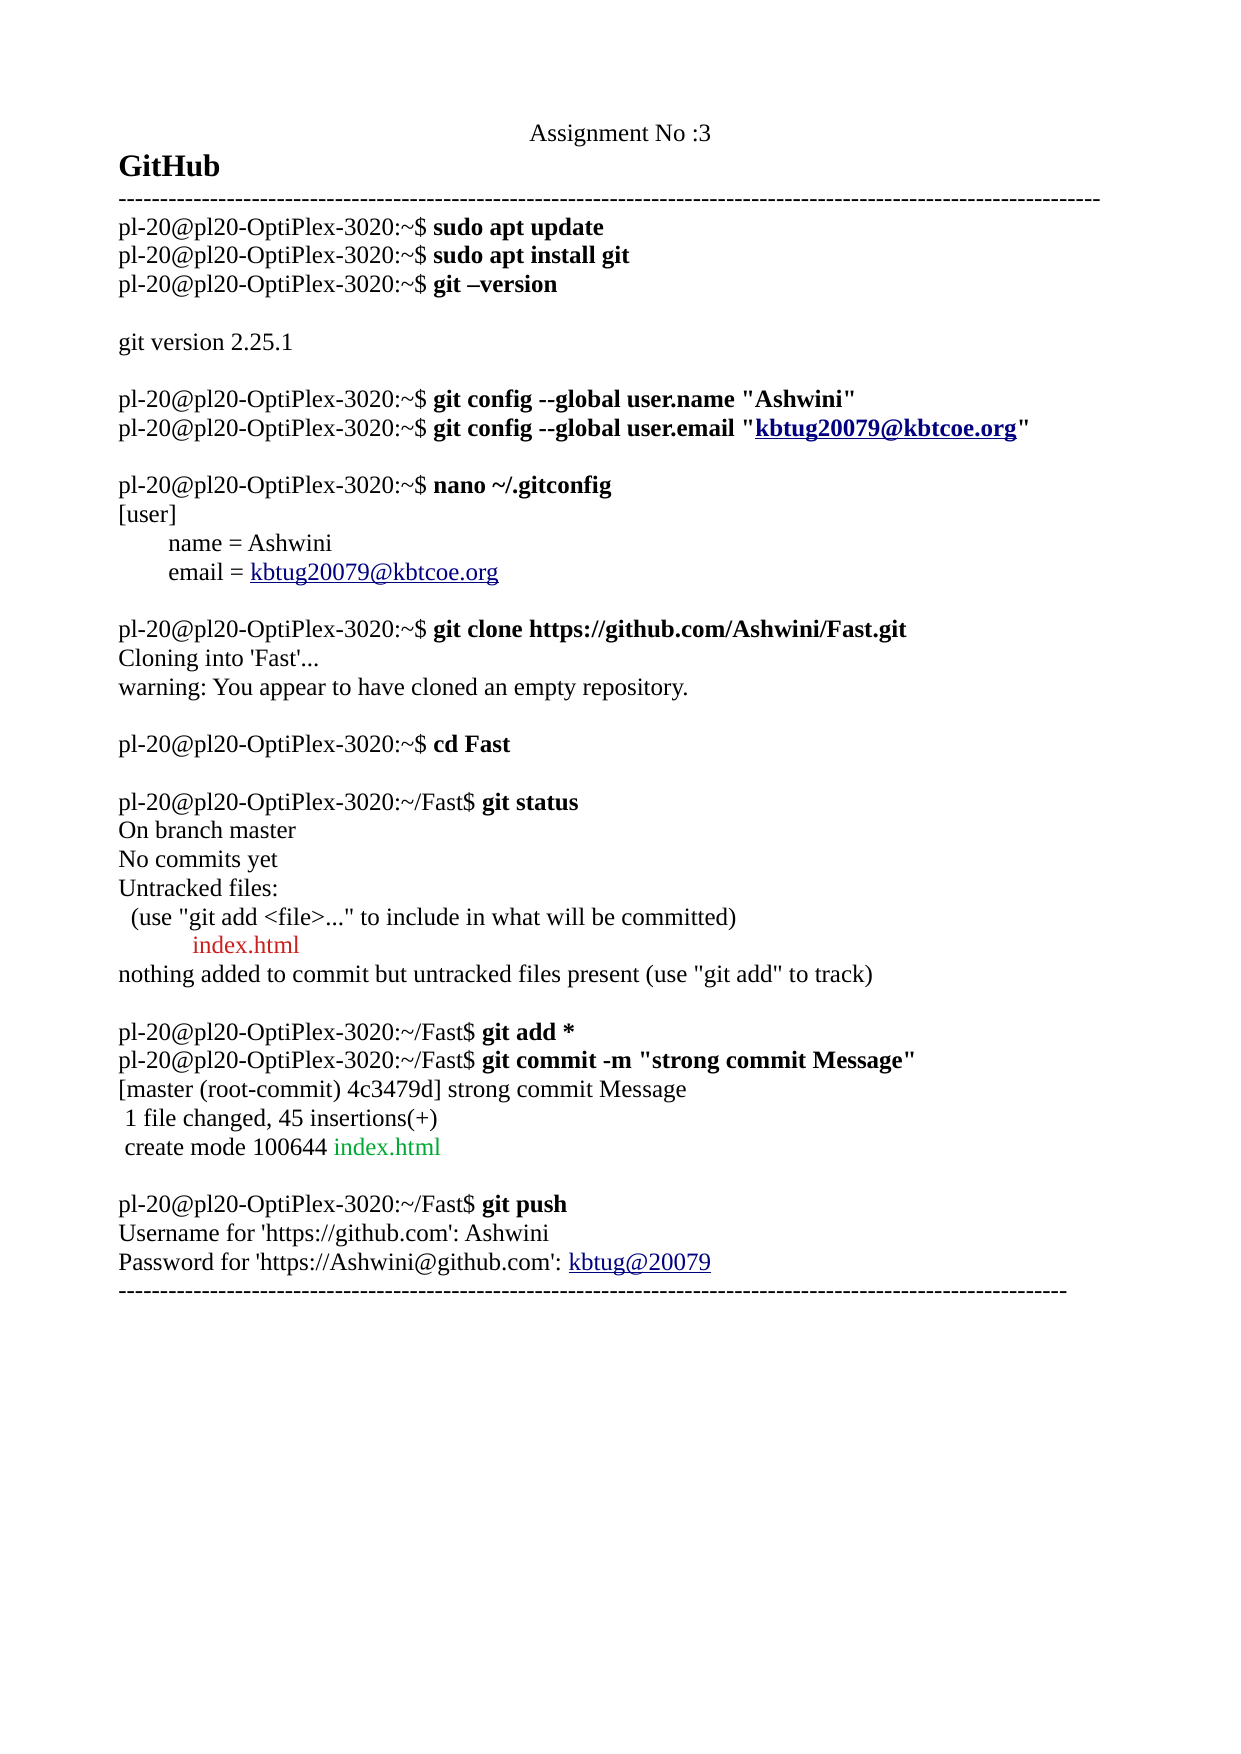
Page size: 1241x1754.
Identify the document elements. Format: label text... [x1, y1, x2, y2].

text pl-20@pl20-OptiPlex-3020:~/Fast$ git commit -m "strong commit Message" [118, 1045, 1122, 1074]
text git version 2.25.1 [118, 327, 1122, 355]
text index.html [118, 930, 1122, 959]
text Cloning into 'Fast'... [118, 643, 1122, 672]
text pl-20@pl20-OptiPlex-3020:~$ cd Fast [118, 729, 1122, 758]
text pl-20@pl20-OptiPlex-3020:~$ git config --global user.email "kbtug20079@kbtcoe.org" [118, 413, 1122, 442]
text pl-20@pl20-OptiPlex-3020:~/Fast$ git status [118, 787, 1122, 815]
text GitHub [118, 147, 1122, 183]
text pl-20@pl20-OptiPlex-3020:~/Fast$ git push [118, 1189, 1122, 1218]
text pl-20@pl20-OptiPlex-3020:~$ git –version [118, 269, 1122, 298]
text Assignment No :3 [118, 118, 1122, 147]
text name = Ashwini [118, 528, 1122, 557]
text pl-20@pl20-OptiPlex-3020:~$ nano ~/.gitconfig [118, 470, 1122, 499]
text [user] [118, 499, 1122, 528]
text pl-20@pl20-OptiPlex-3020:~$ git clone https://github.com/Ashwini/Fast.git [118, 614, 1122, 643]
text warning: You appear to have cloned an empty repository. [118, 672, 1122, 700]
text 1 file changed, 45 insertions(+) [118, 1103, 1122, 1132]
text On branch master [118, 815, 1122, 844]
text pl-20@pl20-OptiPlex-3020:~$ sudo apt update [118, 212, 1122, 240]
text Untracked files: [118, 873, 1122, 902]
text email = kbtug20079@kbtcoe.org [118, 557, 1122, 585]
text pl-20@pl20-OptiPlex-3020:~/Fast$ git add * [118, 1017, 1122, 1045]
text [master (root-commit) 4c3479d] strong commit Message [118, 1074, 1122, 1103]
text ------------------------------------------------------------------------------------------------------------------ [118, 1275, 1122, 1304]
text nothing added to commit but untracked files present (use "git add" to track) [118, 959, 1122, 988]
text No commits yet [118, 844, 1122, 873]
text Password for 'https://Ashwini@github.com': kbtug@20079 [118, 1247, 1122, 1275]
text (use "git add <file>..." to include in what will be committed) [118, 902, 1122, 930]
text ---------------------------------------------------------------------------------------------------------------------- [118, 183, 1122, 212]
text Username for 'https://github.com': Ashwini [118, 1218, 1122, 1247]
text pl-20@pl20-OptiPlex-3020:~$ sudo apt install git [118, 240, 1122, 269]
text pl-20@pl20-OptiPlex-3020:~$ git config --global user.name "Ashwini" [118, 384, 1122, 413]
text create mode 100644 index.html [118, 1132, 1122, 1160]
